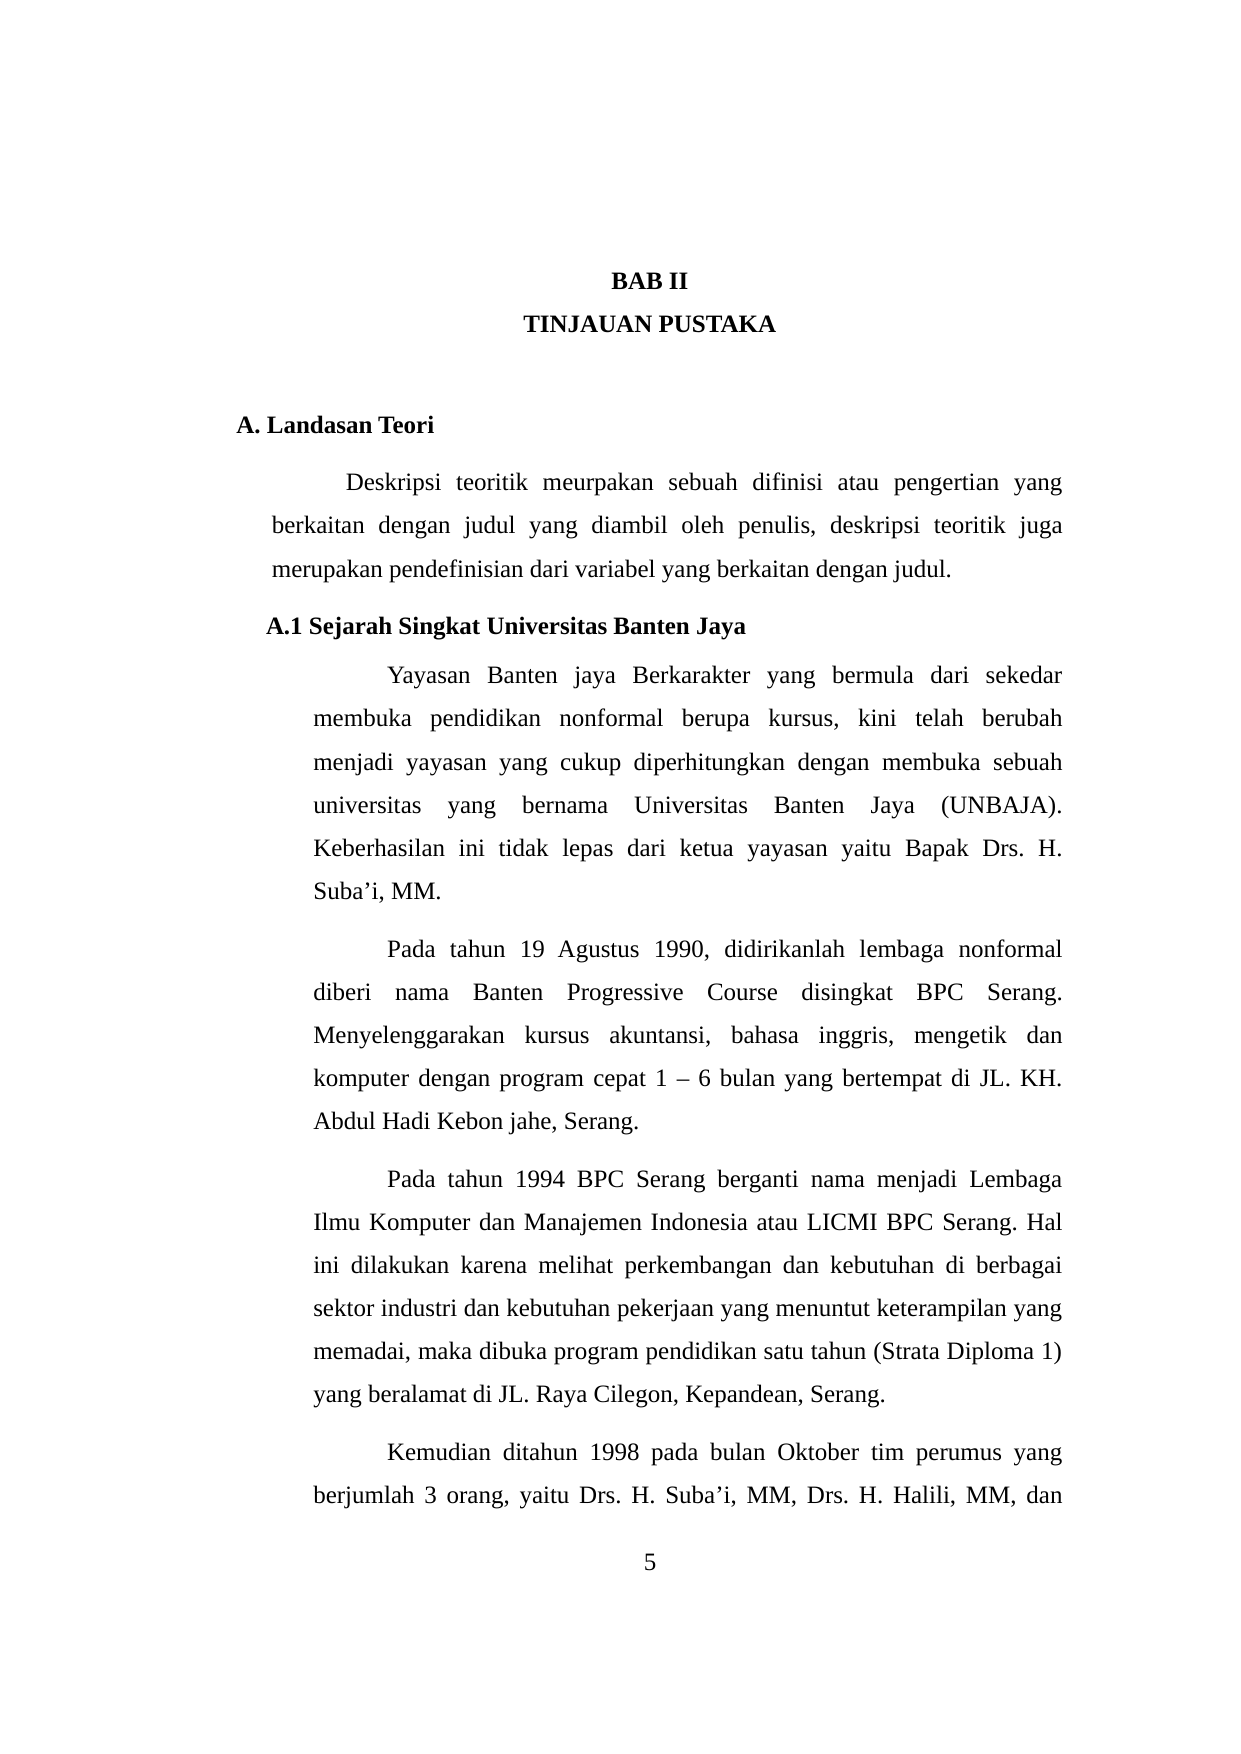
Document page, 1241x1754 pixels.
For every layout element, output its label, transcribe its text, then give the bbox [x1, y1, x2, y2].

text Yayasan Banten jaya Berkarakter yang bermula dari sekedar membuka pendidikan nonformal berupa kursus, kini telah berubah menjadi yayasan yang cukup diperhitungkan dengan membuka sebuah universitas yang bernama Universitas Banten Jaya (UNBAJA). Keberhasilan ini tidak lepas dari ketua yayasan yaitu Bapak Drs. H. Suba’i, MM. [313, 660, 1063, 905]
subtitle TINJAUAN PUSTAKA [236, 309, 1063, 338]
text Kemudian ditahun 1998 pada bulan Oktober tim perumus yang berjumlah 3 orang, yaitu Drs. H. Suba’i, MM, Drs. H. Halili, MM, dan [313, 1437, 1063, 1509]
text Pada tahun 19 Agustus 1990, didirikanlah lembaga nonformal diberi nama Banten Progressive Course disingkat BPC Serang. Menyelenggarakan kursus akuntansi, bahasa inggris, mengetik dan komputer dengan program cepat 1 – 6 bulan yang bertempat di JL. KH. Abdul Hadi Kebon jahe, Serang. [313, 934, 1063, 1135]
subtitle BAB II [236, 266, 1063, 294]
text A. Landasan Teori [236, 410, 1063, 438]
text Pada tahun 1994 BPC Serang berganti nama menjadi Lembaga Ilmu Komputer dan Manajemen Indonesia atau LICMI BPC Serang. Hal ini dilakukan karena melihat perkembangan dan kebutuhan di berbagai sektor industri dan kebutuhan pekerjaan yang menuntut keterampilan yang memadai, maka dibuka program pendidikan satu tahun (Strata Diploma 1) yang beralamat di JL. Raya Cilegon, Kepandean, Serang. [313, 1164, 1063, 1408]
text Deskripsi teoritik meurpakan sebuah difinisi atau pengertian yang berkaitan dengan judul yang diambil oleh penulis, deskripsi teoritik juga merupakan pendefinisian dari variabel yang berkaitan dengan judul. [272, 467, 1063, 582]
text A.1 Sejarah Singkat Universitas Banten Jaya [266, 611, 1063, 640]
